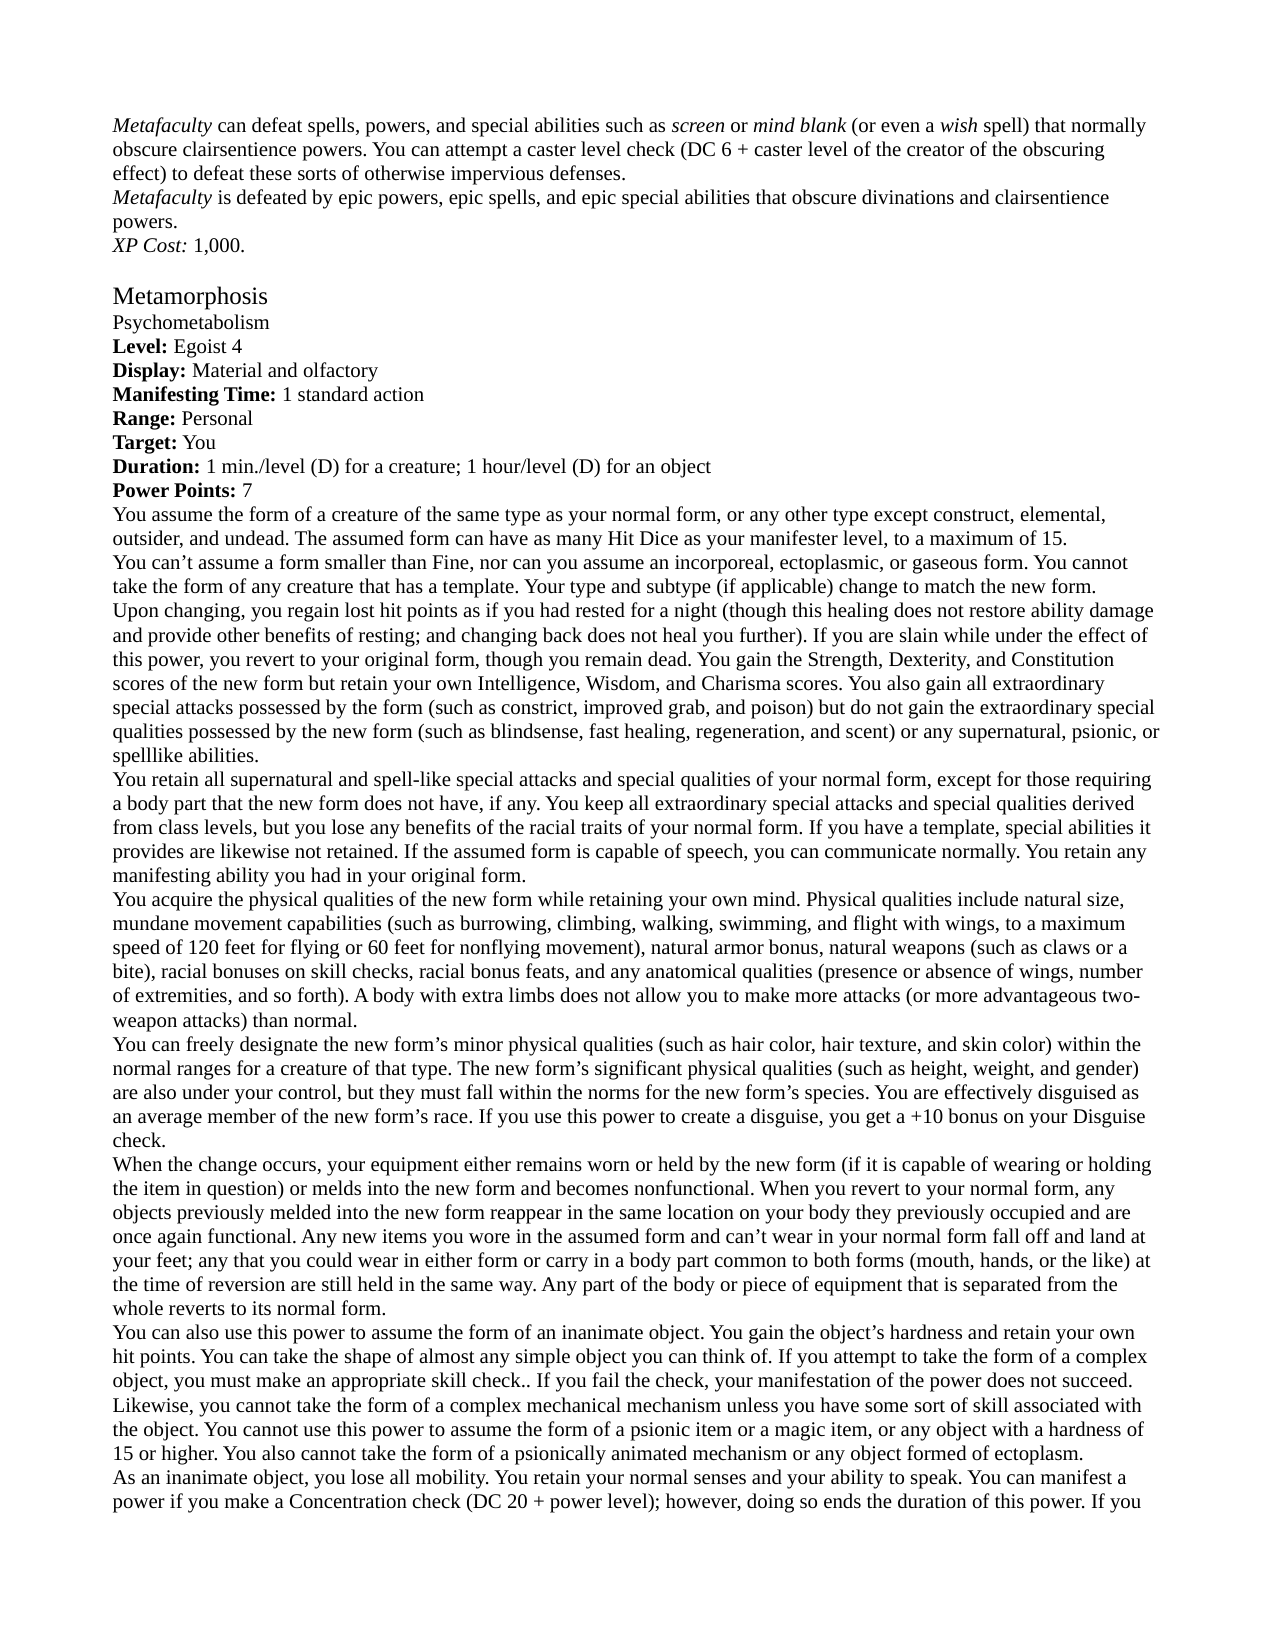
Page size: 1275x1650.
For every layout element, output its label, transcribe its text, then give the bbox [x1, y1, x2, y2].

text Upon changing, you regain lost hit points as if you had rested for a night (though this healing does not restore ability damage and provide other benefits of resting; and changing back does not heal you further). If you are slain while under the effect of this power, you revert to your original form, though you remain dead. You gain the Strength, Dexterity, and Constitution scores of the new form but retain your own Intelligence, Wisdom, and Charisma scores. You also gain all extraordinary special attacks possessed by the form (such as constrict, improved grab, and poison) but do not gain the extraordinary special qualities possessed by the new form (such as blindsense, fast healing, regeneration, and scent) or any supernatural, psionic, or spelllike abilities. [112, 598, 1162, 767]
text As an inanimate object, you lose all mobility. You retain your normal senses and your ability to speak. You can manifest a power if you make a Concentration check (DC 20 + power level); however, doing so ends the duration of this power. If you [112, 1465, 1162, 1513]
text Display: Material and olfactory [112, 358, 1162, 382]
text Psychometabolism [112, 310, 1162, 334]
text You can also use this power to assume the form of an inanimate object. You gain the object’s hardness and retain your own hit points. You can take the shape of almost any simple object you can think of. If you attempt to take the form of a complex object, you must make an appropriate skill check.. If you fail the check, your manifestation of the power does not succeed. Likewise, you cannot take the form of a complex mechanical mechanism unless you have some sort of skill associated with the object. You cannot use this power to assume the form of a psionic item or a magic item, or any object with a hardness of 15 or higher. You also cannot take the form of a psionically animated mechanism or any object formed of ectoplasm. [112, 1320, 1162, 1465]
text When the change occurs, your equipment either remains worn or held by the new form (if it is capable of wearing or holding the item in question) or melds into the new form and becomes nonfunctional. When you revert to your normal form, any objects previously melded into the new form reappear in the same location on your body they previously occupied and are once again functional. Any new items you wore in the assumed form and can’t wear in your normal form fall off and land at your feet; any that you could wear in either form or carry in a body part common to both forms (mouth, hands, or the like) at the time of reversion are still held in the same way. Any part of the body or piece of equipment that is separated from the whole reverts to its normal form. [112, 1152, 1162, 1320]
text You can freely designate the new form’s minor physical qualities (such as hair color, hair texture, and skin color) within the normal ranges for a creature of that type. The new form’s significant physical qualities (such as height, weight, and gender) are also under your control, but they must fall within the norms for the new form’s species. You are effectively disguised as an average member of the new form’s race. If you use this power to create a disguise, you get a +10 bonus on your Disguise check. [112, 1032, 1162, 1152]
subtitle Metamorphosis [112, 281, 1162, 310]
text Power Points: 7 [112, 478, 1162, 502]
text Target: You [112, 430, 1162, 454]
text Manifesting Time: 1 standard action [112, 382, 1162, 406]
text You acquire the physical qualities of the new form while retaining your own mind. Physical qualities include natural size, mundane movement capabilities (such as burrowing, climbing, walking, swimming, and flight with wings, to a maximum speed of 120 feet for flying or 60 feet for nonflying movement), natural armor bonus, natural weapons (such as claws or a bite), racial bonuses on skill checks, racial bonus feats, and any anatomical qualities (presence or absence of wings, number of extremities, and so forth). A body with extra limbs does not allow you to make more attacks (or more advantageous two-weapon attacks) than normal. [112, 887, 1162, 1032]
text XP Cost: 1,000. [112, 233, 1162, 257]
text You can’t assume a form smaller than Fine, nor can you assume an incorporeal, ectoplasmic, or gaseous form. You cannot take the form of any creature that has a template. Your type and subtype (if applicable) change to match the new form. [112, 550, 1162, 598]
text Metafaculty can defeat spells, powers, and special abilities such as screen or mind blank (or even a wish spell) that normally obscure clairsentience powers. You can attempt a caster level check (DC 6 + caster level of the creator of the obscuring effect) to defeat these sorts of otherwise impervious defenses. [112, 112, 1162, 185]
text You retain all supernatural and spell-like special attacks and special qualities of your normal form, except for those requiring a body part that the new form does not have, if any. You keep all extraordinary special attacks and special qualities derived from class levels, but you lose any benefits of the racial traits of your normal form. If you have a template, special abilities it provides are likewise not retained. If the assumed form is capable of speech, you can communicate normally. You retain any manifesting ability you had in your original form. [112, 767, 1162, 887]
text You assume the form of a creature of the same type as your normal form, or any other type except construct, elemental, outsider, and undead. The assumed form can have as many Hit Dice as your manifester level, to a maximum of 15. [112, 502, 1162, 550]
text Range: Personal [112, 406, 1162, 430]
text Metafaculty is defeated by epic powers, epic spells, and epic special abilities that obscure divinations and clairsentience powers. [112, 185, 1162, 233]
text Duration: 1 min./level (D) for a creature; 1 hour/level (D) for an object [112, 454, 1162, 478]
text Level: Egoist 4 [112, 334, 1162, 358]
